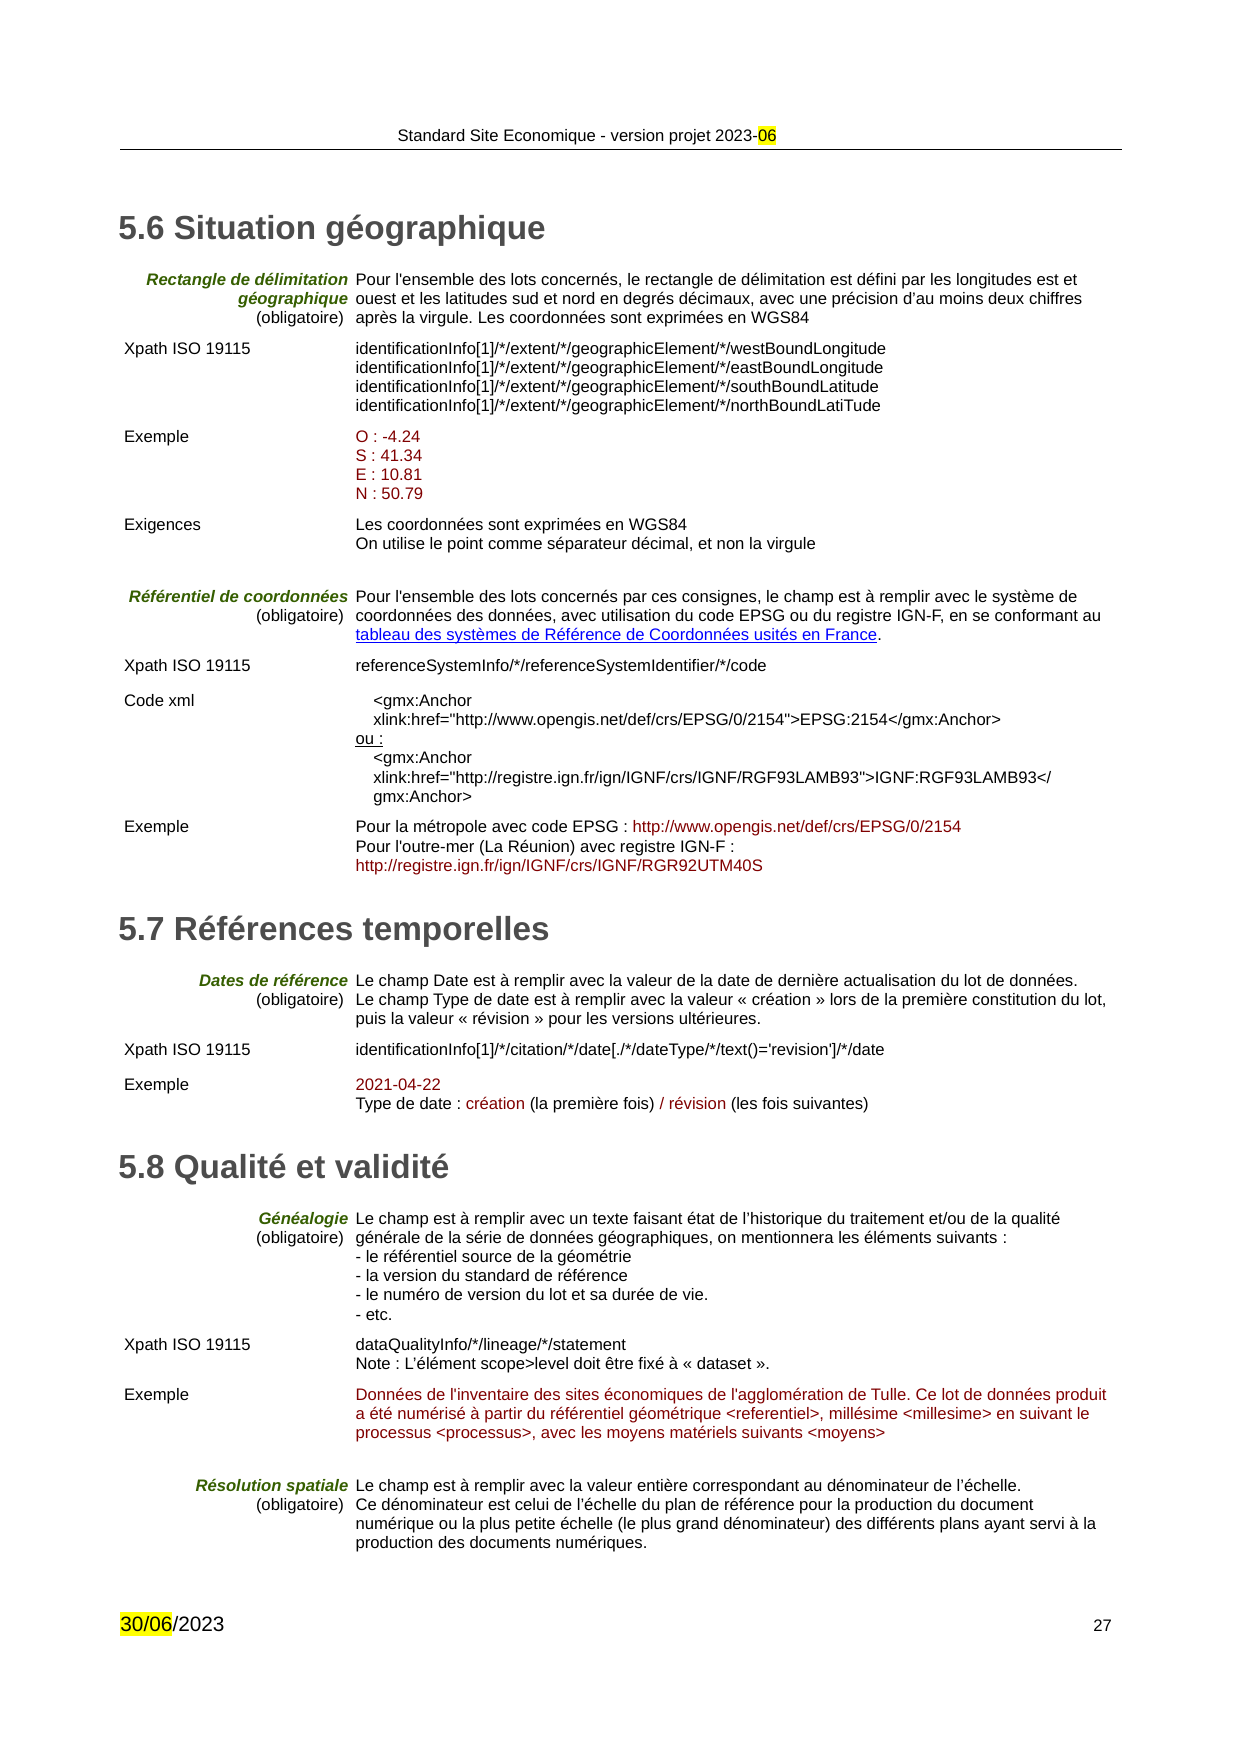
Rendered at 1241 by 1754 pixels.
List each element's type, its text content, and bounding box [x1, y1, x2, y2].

table_cell Les coordonnées sont exprimées en WGS84 On utilise le point comme séparateur décimal, et non la virgule [355, 509, 1122, 559]
subtitle 5.7 Références temporelles [118, 908, 1122, 947]
table_cell Exemple [118, 421, 355, 509]
table_cell Exemple [118, 1069, 355, 1119]
table_cell O : -4.24 S : 41.34 E : 10.81 N : 50.79 [355, 421, 1122, 509]
table_cell dataQualityInfo/*/lineage/*/statement Note : L’élément scope>level doit être fixé à « dataset ». [355, 1329, 1122, 1379]
table_header Dates de référence (obligatoire) [118, 965, 355, 1034]
subtitle 5.8 Qualité et validité [118, 1147, 1122, 1185]
table_cell 2021-04-22 Type de date : création (la première fois) / révision (les fois suivantes) [355, 1069, 1122, 1119]
table_cell identificationInfo[1]/*/citation/*/date[./*/dateType/*/text()='revision']/*/date [355, 1034, 1122, 1069]
table_cell Xpath ISO 19115 [118, 650, 355, 685]
table_header Le champ Date est à remplir avec la valeur de la date de dernière actualisation du lot de données. Le champ Type de date est à remplir avec la valeur « création » lors de la première constitution du lot, puis la valeur « révision » pour les versions ultérieures. [355, 965, 1122, 1034]
table_cell Exemple [118, 812, 355, 881]
table_header Pour l'ensemble des lots concernés, le rectangle de délimitation est défini par les longitudes est et ouest et les latitudes sud et nord en degrés décimaux, avec une précision d’au moins deux chiffres après la virgule. Les coordonnées sont exprimées en WGS84 [355, 264, 1122, 333]
table_header Le champ est à remplir avec un texte faisant état de l’historique du traitement et/ou de la qualité générale de la série de données géographiques, on mentionnera les éléments suivants : - le référentiel source de la géométrie - la version du standard de référence - le numéro de version du lot et sa durée de vie. - etc. [355, 1203, 1122, 1329]
table_cell Xpath ISO 19115 [118, 1329, 355, 1379]
table_cell <gmx:Anchor xlink:href="http://www.opengis.net/def/crs/EPSG/0/2154">EPSG:2154</gmx:Anchor> ou : <gmx:Anchor xlink:href="http://registre.ign.fr/ign/IGNF/crs/IGNF/RGF93LAMB93">IGNF:RGF93LAMB93</gmx:Anchor> [355, 685, 1122, 812]
table_cell referenceSystemInfo/*/referenceSystemIdentifier/*/code [355, 650, 1122, 685]
table_header Le champ est à remplir avec la valeur entière correspondant au dénominateur de l’échelle. Ce dénominateur est celui de l’échelle du plan de référence pour la production du document numérique ou la plus petite échelle (le plus grand dénominateur) des différents plans ayant servi à la production des documents numériques. [355, 1470, 1122, 1558]
table_cell Code xml [118, 685, 355, 812]
table_cell Xpath ISO 19115 [118, 1034, 355, 1069]
table_cell Exemple [118, 1379, 355, 1448]
table_header Rectangle de délimitation géographique (obligatoire) [118, 264, 355, 333]
table_cell Pour la métropole avec code EPSG : http://www.opengis.net/def/crs/EPSG/0/2154 Pour l'outre-mer (La Réunion) avec registre IGN-F : http://registre.ign.fr/ign/IGNF/crs/IGNF/RGR92UTM40S [355, 812, 1122, 881]
table_header Référentiel de coordonnées (obligatoire) [118, 581, 355, 650]
table_cell identificationInfo[1]/*/extent/*/geographicElement/*/westBoundLongitude identificationInfo[1]/*/extent/*/geographicElement/*/eastBoundLongitude identificationInfo[1]/*/extent/*/geographicElement/*/southBoundLatitude identificationInfo[1]/*/extent/*/geographicElement/*/northBoundLatiTude [355, 333, 1122, 421]
table_header Généalogie (obligatoire) [118, 1203, 355, 1329]
table_header Pour l'ensemble des lots concernés par ces consignes, le champ est à remplir avec le système de coordonnées des données, avec utilisation du code EPSG ou du registre IGN-F, en se conformant au tableau des systèmes de Référence de Coordonnées usités en France. [355, 581, 1122, 650]
table_cell Xpath ISO 19115 [118, 333, 355, 421]
table_cell Données de l'inventaire des sites économiques de l'agglomération de Tulle. Ce lot de données produit a été numérisé à partir du référentiel géométrique <referentiel>, millésime <millesime> en suivant le processus <processus>, avec les moyens matériels suivants <moyens> [355, 1379, 1122, 1448]
table_header Résolution spatiale (obligatoire) [118, 1470, 355, 1558]
subtitle 5.6 Situation géographique [118, 208, 1122, 246]
table_cell Exigences [118, 509, 355, 559]
